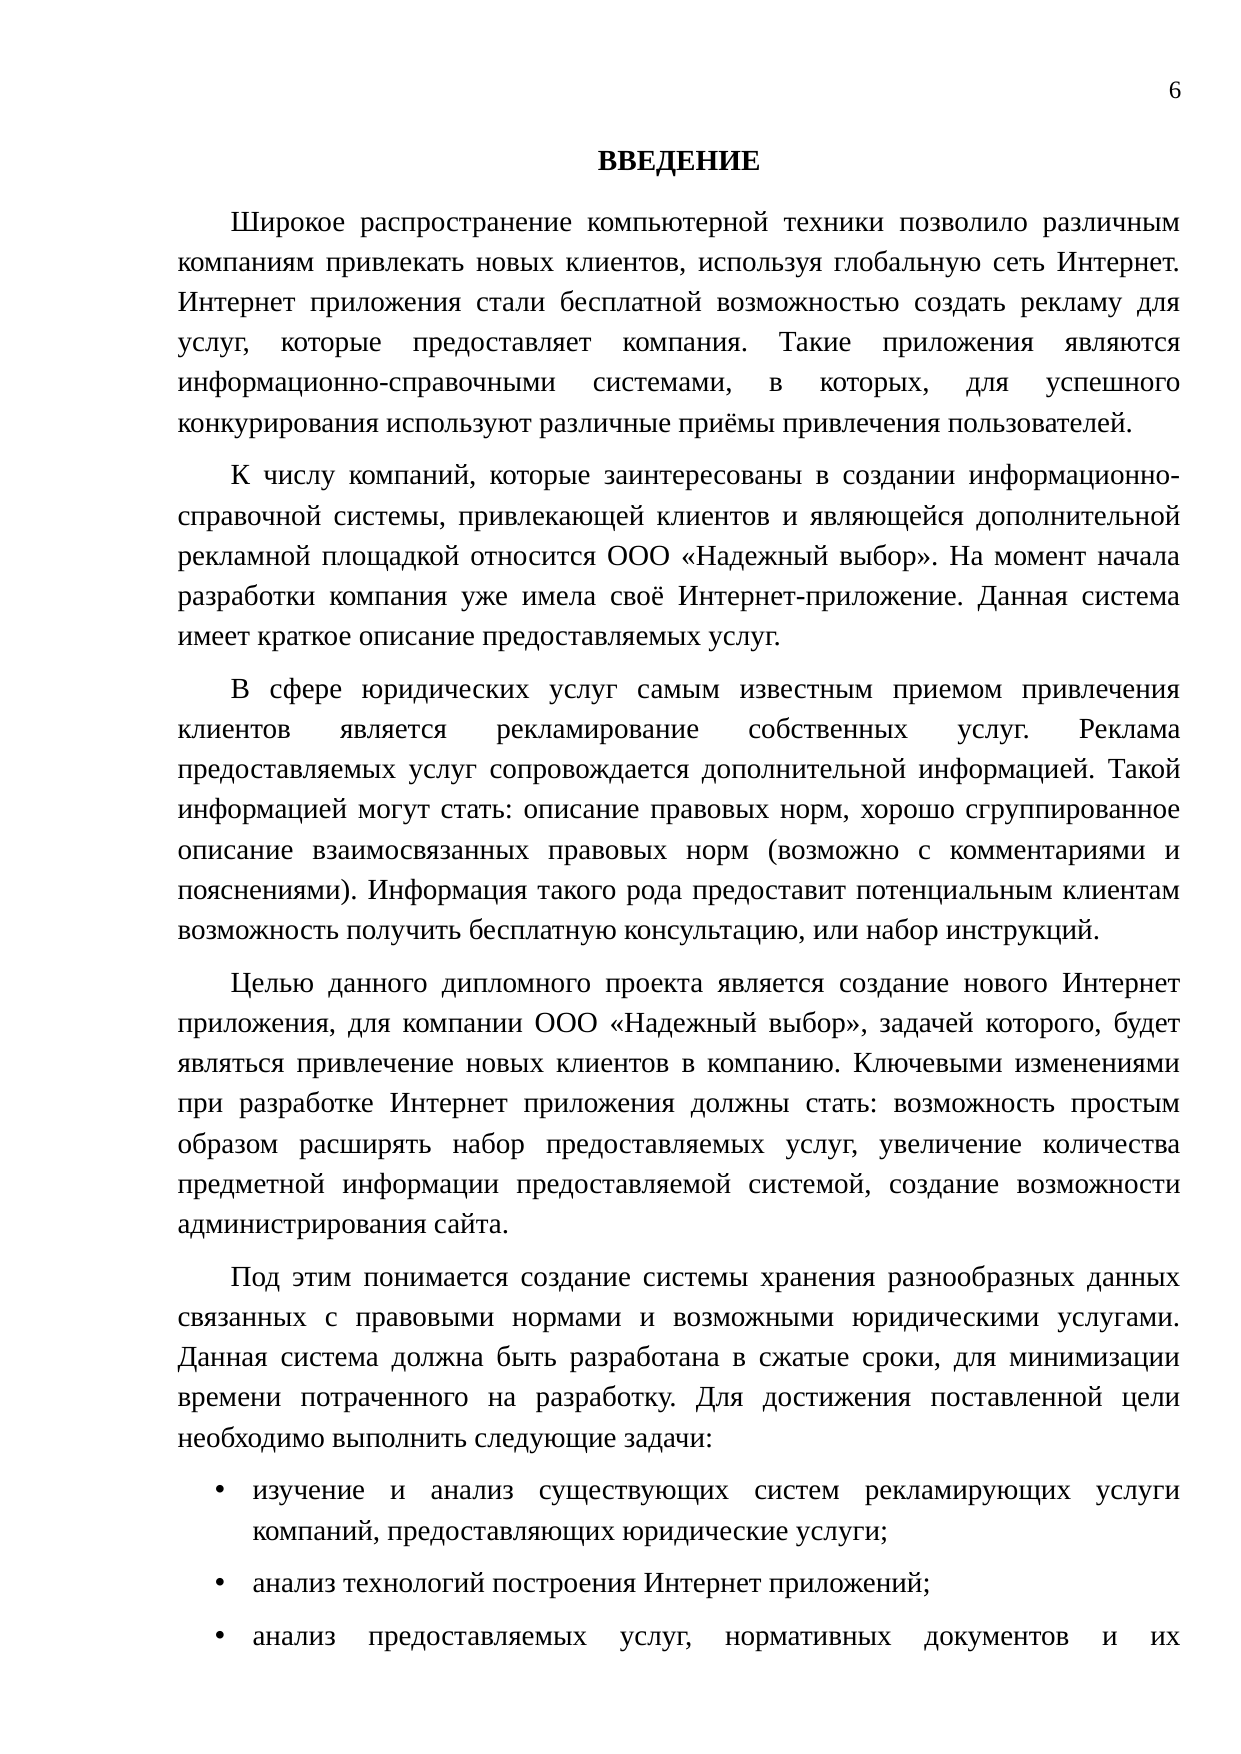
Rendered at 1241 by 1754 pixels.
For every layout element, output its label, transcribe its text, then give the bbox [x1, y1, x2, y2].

text Широкое распространение компьютерной техники позволило различным компаниям привлекать новых клиентов, используя глобальную сеть Интернет. Интернет приложения стали бесплатной возможностью создать рекламу для услуг, которые предоставляет компания. Такие приложения являются информационно-справочными системами, в которых, для успешного конкурирования используют различные приёмы привлечения пользователей. [177, 204, 1181, 438]
text К числу компаний, которые заинтересованы в создании информационно-справочной системы, привлекающей клиентов и являющейся дополнительной рекламной площадкой относится ООО «Надежный выбор». На момент начала разработки компания уже имела своё Интернет-приложение. Данная система имеет краткое описание предоставляемых услуг. [177, 457, 1181, 652]
list анализ предоставляемых услуг, нормативных документов и их [215, 1618, 1181, 1652]
list анализ технологий построения Интернет приложений; [215, 1566, 1181, 1599]
list изучение и анализ существующих систем рекламирующих услуги компаний, предоставляющих юридические услуги; [215, 1472, 1181, 1546]
text Под этим понимается создание системы хранения разнообразных данных связанных с правовыми нормами и возможными юридическими услугами. Данная система должна быть разработана в сжатые сроки, для минимизации времени потраченного на разработку. Для достижения поставленной цели необходимо выполнить следующие задачи: [177, 1259, 1181, 1453]
subtitle ВВЕДЕНИЕ [177, 143, 1181, 176]
text Целью данного дипломного проекта является создание нового Интернет приложения, для компании ООО «Надежный выбор», задачей которого, будет являться привлечение новых клиентов в компанию. Ключевыми изменениями при разработке Интернет приложения должны стать: возможность простым образом расширять набор предоставляемых услуг, увеличение количества предметной информации предоставляемой системой, создание возможности администрирования сайта. [177, 965, 1181, 1240]
text В сфере юридических услуг самым известным приемом привлечения клиентов является рекламирование собственных услуг. Реклама предоставляемых услуг сопровождается дополнительной информацией. Такой информацией могут стать: описание правовых норм, хорошо сгруппированное описание взаимосвязанных правовых норм (возможно с комментариями и пояснениями). Информация такого рода предоставит потенциальным клиентам возможность получить бесплатную консультацию, или набор инструкций. [177, 671, 1181, 946]
